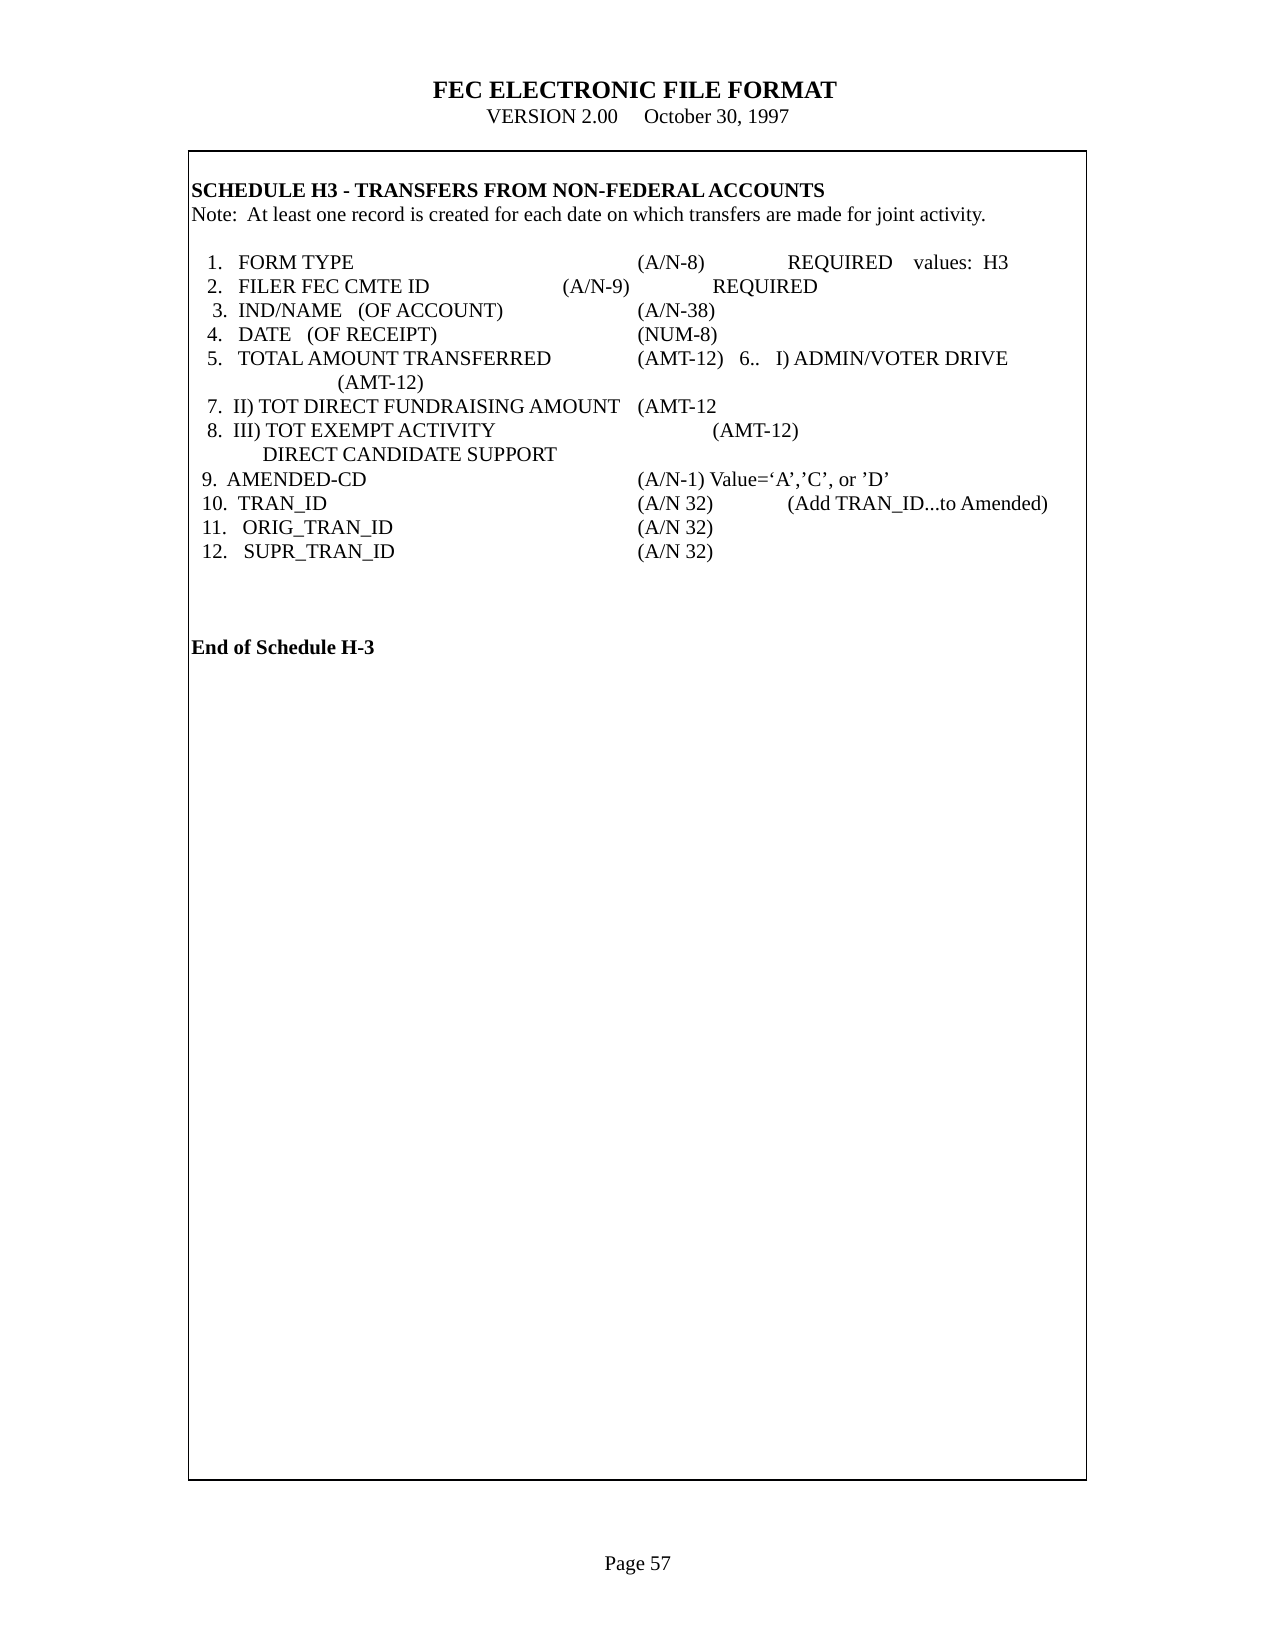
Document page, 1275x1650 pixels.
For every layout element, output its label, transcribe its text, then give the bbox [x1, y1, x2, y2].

text 9. AMENDED-CD (A/N-1) Value=‘A’,’C’, or ’D’ [189, 463, 1086, 487]
text 4. DATE (OF RECEIPT) (NUM-8) [189, 318, 1086, 342]
text DIRECT CANDIDATE SUPPORT [189, 439, 1086, 463]
text Note: At least one record is created for each date on which transfers are made for joint activity. [189, 198, 1086, 226]
text 11. ORIG_TRAN_ID (A/N 32) [189, 511, 1086, 535]
text 10. TRAN_ID (A/N 32) (Add TRAN_ID...to Amended) [189, 487, 1086, 511]
text 3. IND/NAME (OF ACCOUNT) (A/N-38) [189, 294, 1086, 318]
text 5. TOTAL AMOUNT TRANSFERRED (AMT-12) 6.. I) ADMIN/VOTER DRIVE (AMT-12) [189, 342, 1086, 391]
text End of Schedule H-3 [189, 631, 1086, 659]
text SCHEDULE H3 - TRANSFERS FROM NON-FEDERAL ACCOUNTS [189, 174, 1086, 198]
text 2. FILER FEC CMTE ID (A/N-9) REQUIRED [189, 270, 1086, 294]
text 1. FORM TYPE (A/N-8) REQUIRED values: H3 [189, 246, 1086, 270]
text 7. II) TOT DIRECT FUNDRAISING AMOUNT (AMT-12 [189, 391, 1086, 415]
text 8. III) TOT EXEMPT ACTIVITY (AMT-12) [189, 415, 1086, 439]
text 12. SUPR_TRAN_ID (A/N 32) [189, 535, 1086, 563]
